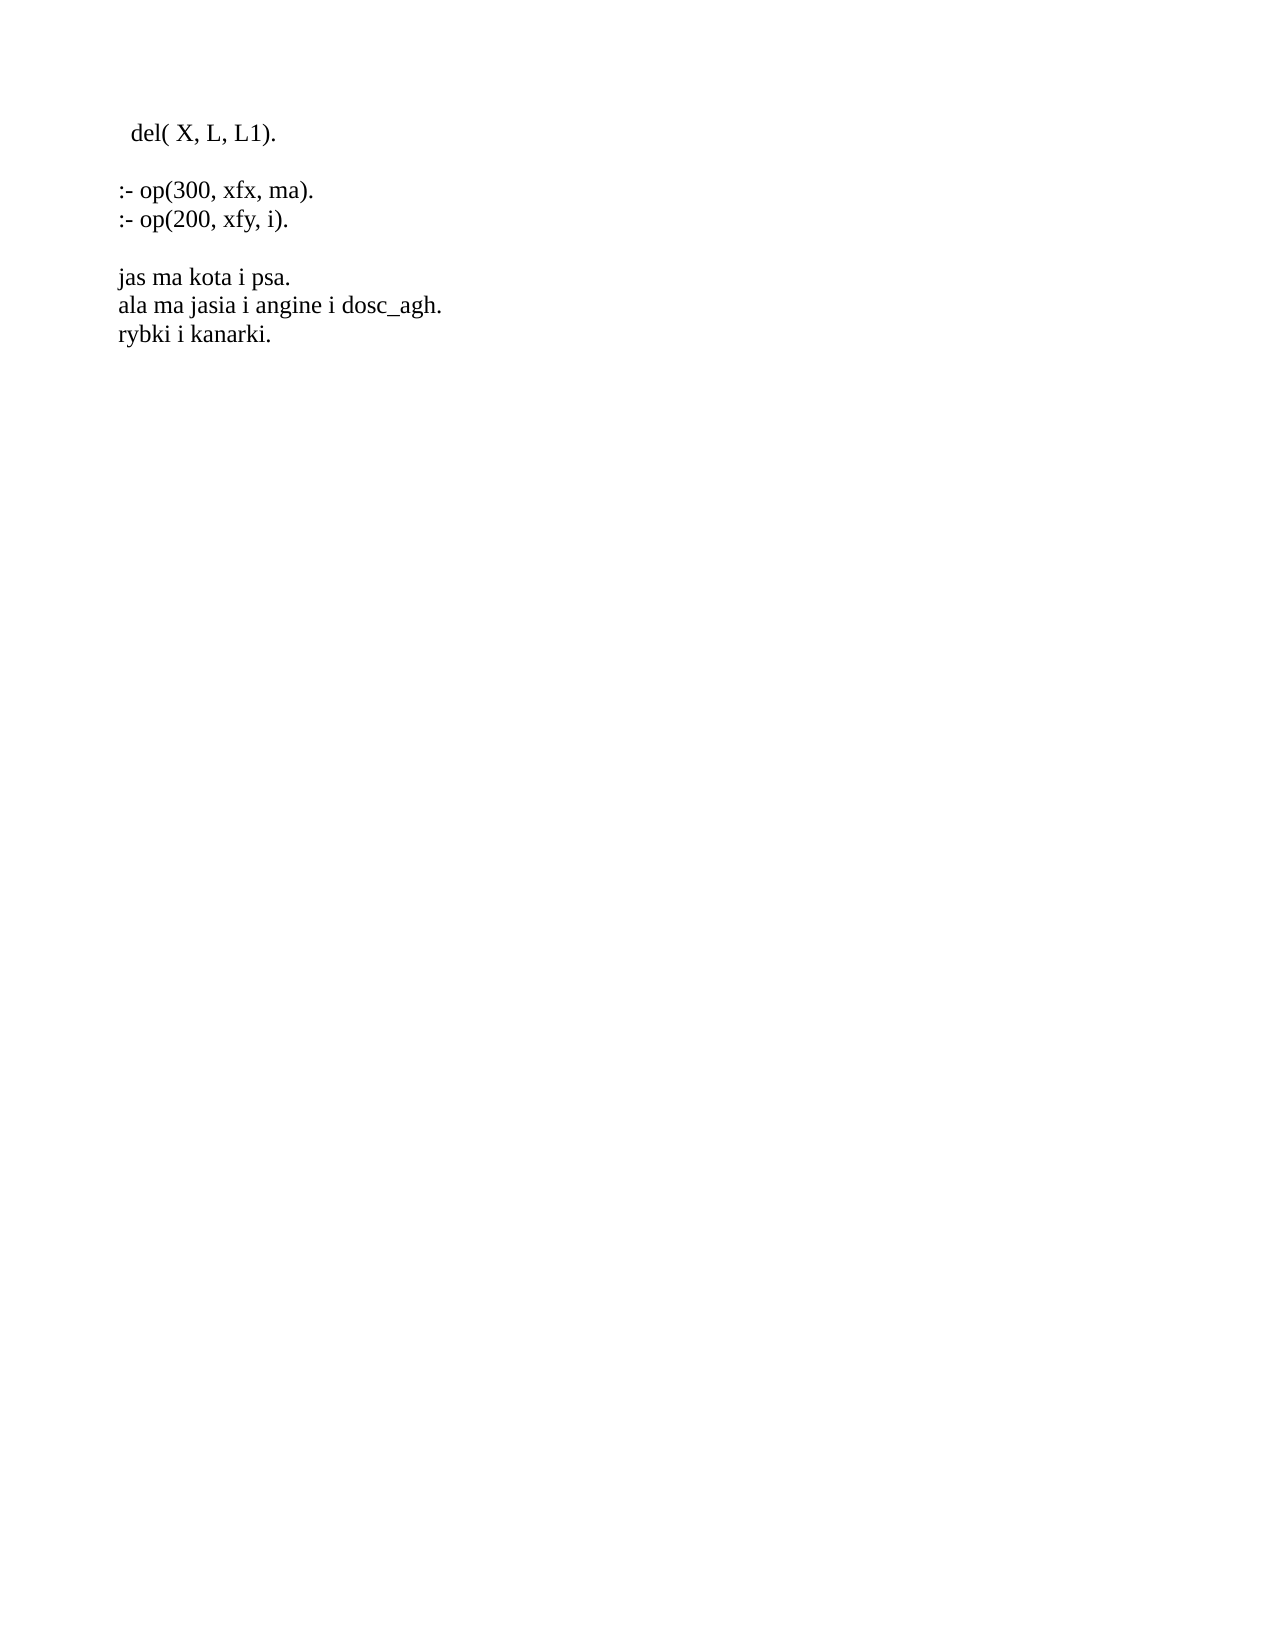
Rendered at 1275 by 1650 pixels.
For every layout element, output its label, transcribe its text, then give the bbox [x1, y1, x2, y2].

text :- op(300, xfx, ma). [118, 176, 1157, 204]
text del( X, L, L1). [118, 118, 1157, 147]
text jas ma kota i psa. [118, 262, 1157, 291]
text :- op(200, xfy, i). [118, 204, 1157, 233]
text rybki i kanarki. [118, 319, 1157, 348]
text ala ma jasia i angine i dosc_agh. [118, 291, 1157, 319]
